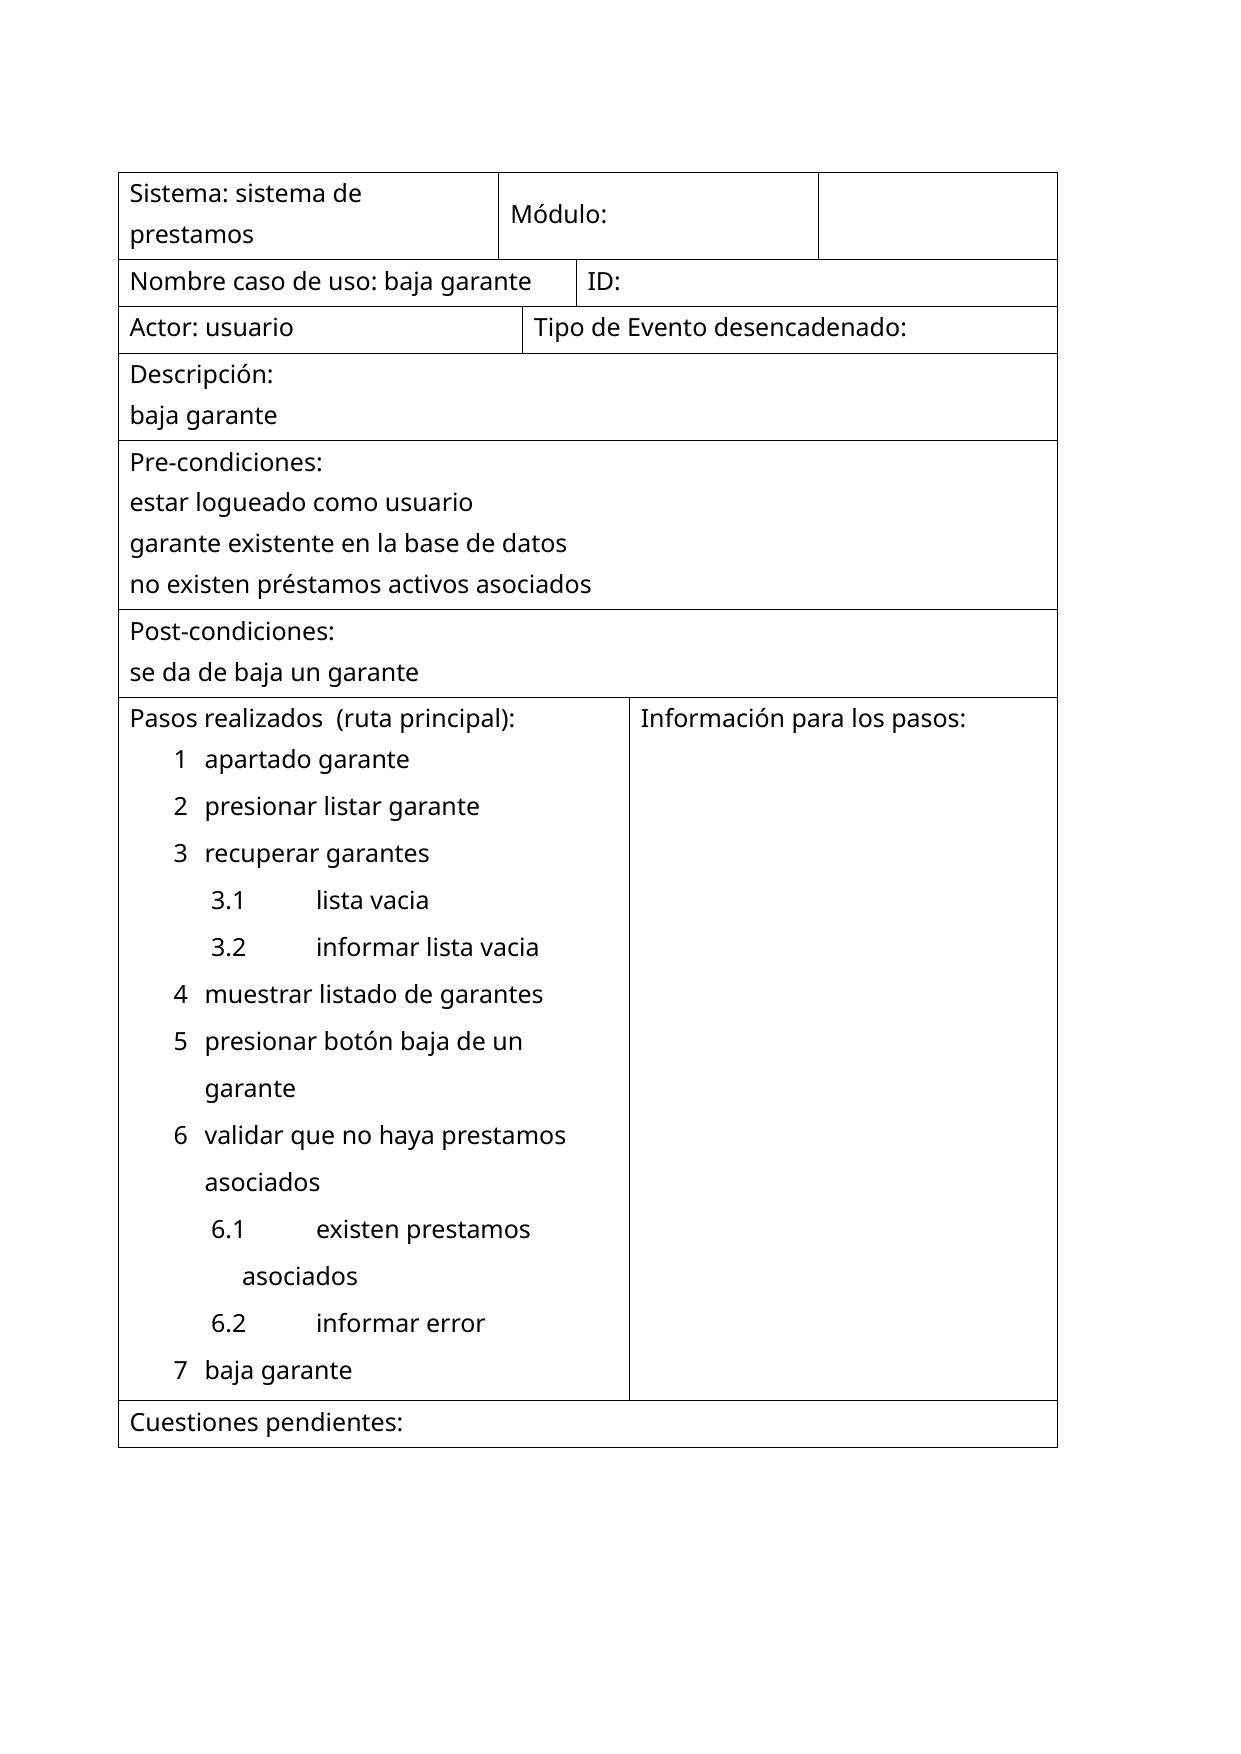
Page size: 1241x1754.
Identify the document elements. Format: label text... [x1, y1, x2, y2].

table_cell ID: [577, 260, 1057, 306]
table_header Sistema: sistema de prestamos [119, 173, 498, 259]
table_cell Tipo de Evento desencadenado: [523, 307, 1057, 353]
table_cell Post-condiciones: se da de baja un garante [119, 610, 1057, 697]
table_header [819, 173, 1057, 259]
table_cell Actor: usuario [119, 307, 522, 353]
table_cell Nombre caso de uso: baja garante [119, 260, 576, 306]
table_cell Pasos realizados (ruta principal): apartado garante presionar listar garante recuperar garantes lista vacia informar lista vacia muestrar listado de garantes presionar botón baja de un garante validar que no haya prestamos asociados existen prestamos asociados informar error baja garante [119, 698, 629, 1400]
table_cell Información para los pasos: [630, 698, 1057, 1400]
table_header Módulo: [499, 173, 818, 259]
table_cell Pre-condiciones: estar logueado como usuario garante existente en la base de datos no existen préstamos activos asociados [119, 441, 1057, 609]
table_cell Descripción: baja garante [119, 354, 1057, 440]
table_cell Cuestiones pendientes: [119, 1401, 1057, 1447]
